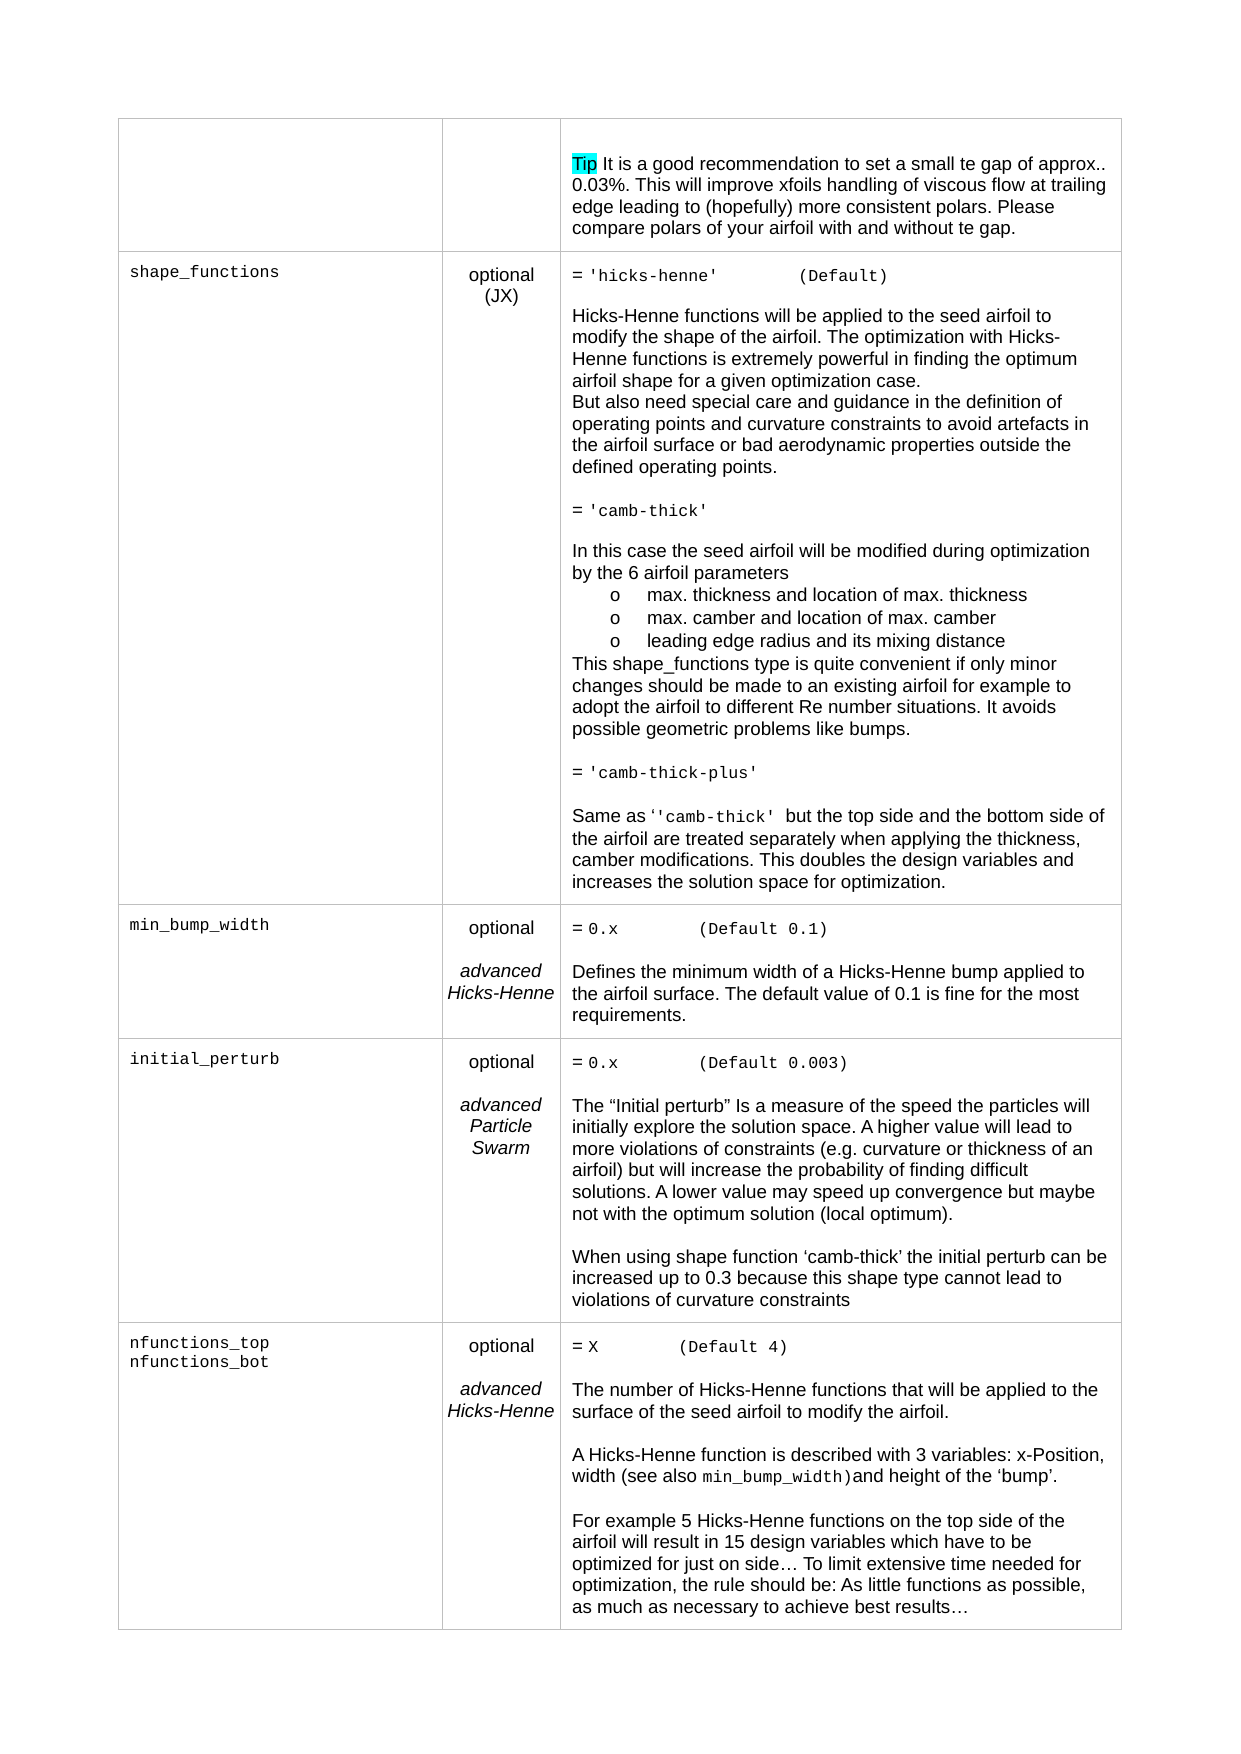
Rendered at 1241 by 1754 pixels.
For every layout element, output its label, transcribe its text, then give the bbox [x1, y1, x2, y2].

table_cell = X (Default 4) The number of Hicks-Henne functions that will be applied to the surface of the seed airfoil to modify the airfoil. A Hicks-Henne function is described with 3 variables: x-Position, width (see also min_bump_width)and height of the ‘bump’. For example 5 Hicks-Henne functions on the top side of the airfoil will result in 15 design variables which have to be optimized for just on side… To limit extensive time needed for optimization, the rule should be: As little functions as possible, as much as necessary to achieve best results… [561, 1323, 1121, 1629]
table_cell nfunctions_top nfunctions_bot [119, 1323, 442, 1629]
table_cell [443, 119, 560, 251]
table_cell optional advanced Particle Swarm [443, 1039, 560, 1322]
table_cell shape_functions [119, 252, 442, 904]
table_cell = 0.x (Default 0.1) Defines the minimum width of a Hicks-Henne bump applied to the airfoil surface. The default value of 0.1 is fine for the most requirements. [561, 905, 1121, 1038]
table_cell min_bump_width [119, 905, 442, 1038]
table_cell = 'hicks-henne' (Default) Hicks-Henne functions will be applied to the seed airfoil to modify the shape of the airfoil. The optimization with Hicks-Henne functions is extremely powerful in finding the optimum airfoil shape for a given optimization case. But also need special care and guidance in the definition of operating points and curvature constraints to avoid artefacts in the airfoil surface or bad aerodynamic properties outside the defined operating points. = 'camb-thick' In this case the seed airfoil will be modified during optimization by the 6 airfoil parameters max. thickness and location of max. thickness max. camber and location of max. camber leading edge radius and its mixing distance This shape_functions type is quite convenient if only minor changes should be made to an existing airfoil for example to adopt the airfoil to different Re number situations. It avoids possible geometric problems like bumps. = 'camb-thick-plus' Same as ‘'camb-thick' but the top side and the bottom side of the airfoil are treated separately when applying the thickness, camber modifications. This doubles the design variables and increases the solution space for optimization. [561, 252, 1121, 904]
table_cell optional advanced Hicks-Henne [443, 1323, 560, 1629]
table_cell initial_perturb [119, 1039, 442, 1322]
table_cell [119, 119, 442, 251]
table_cell Tip It is a good recommendation to set a small te gap of approx.. 0.03%. This will improve xfoils handling of viscous flow at trailing edge leading to (hopefully) more consistent polars. Please compare polars of your airfoil with and without te gap. [561, 119, 1121, 251]
table_cell optional advanced Hicks-Henne [443, 905, 560, 1038]
table_cell = 0.x (Default 0.003) The “Initial perturb” Is a measure of the speed the particles will initially explore the solution space. A higher value will lead to more violations of constraints (e.g. curvature or thickness of an airfoil) but will increase the probability of finding difficult solutions. A lower value may speed up convergence but maybe not with the optimum solution (local optimum). When using shape function ‘camb-thick’ the initial perturb can be increased up to 0.3 because this shape type cannot lead to violations of curvature constraints [561, 1039, 1121, 1322]
table_cell optional (JX) [443, 252, 560, 904]
